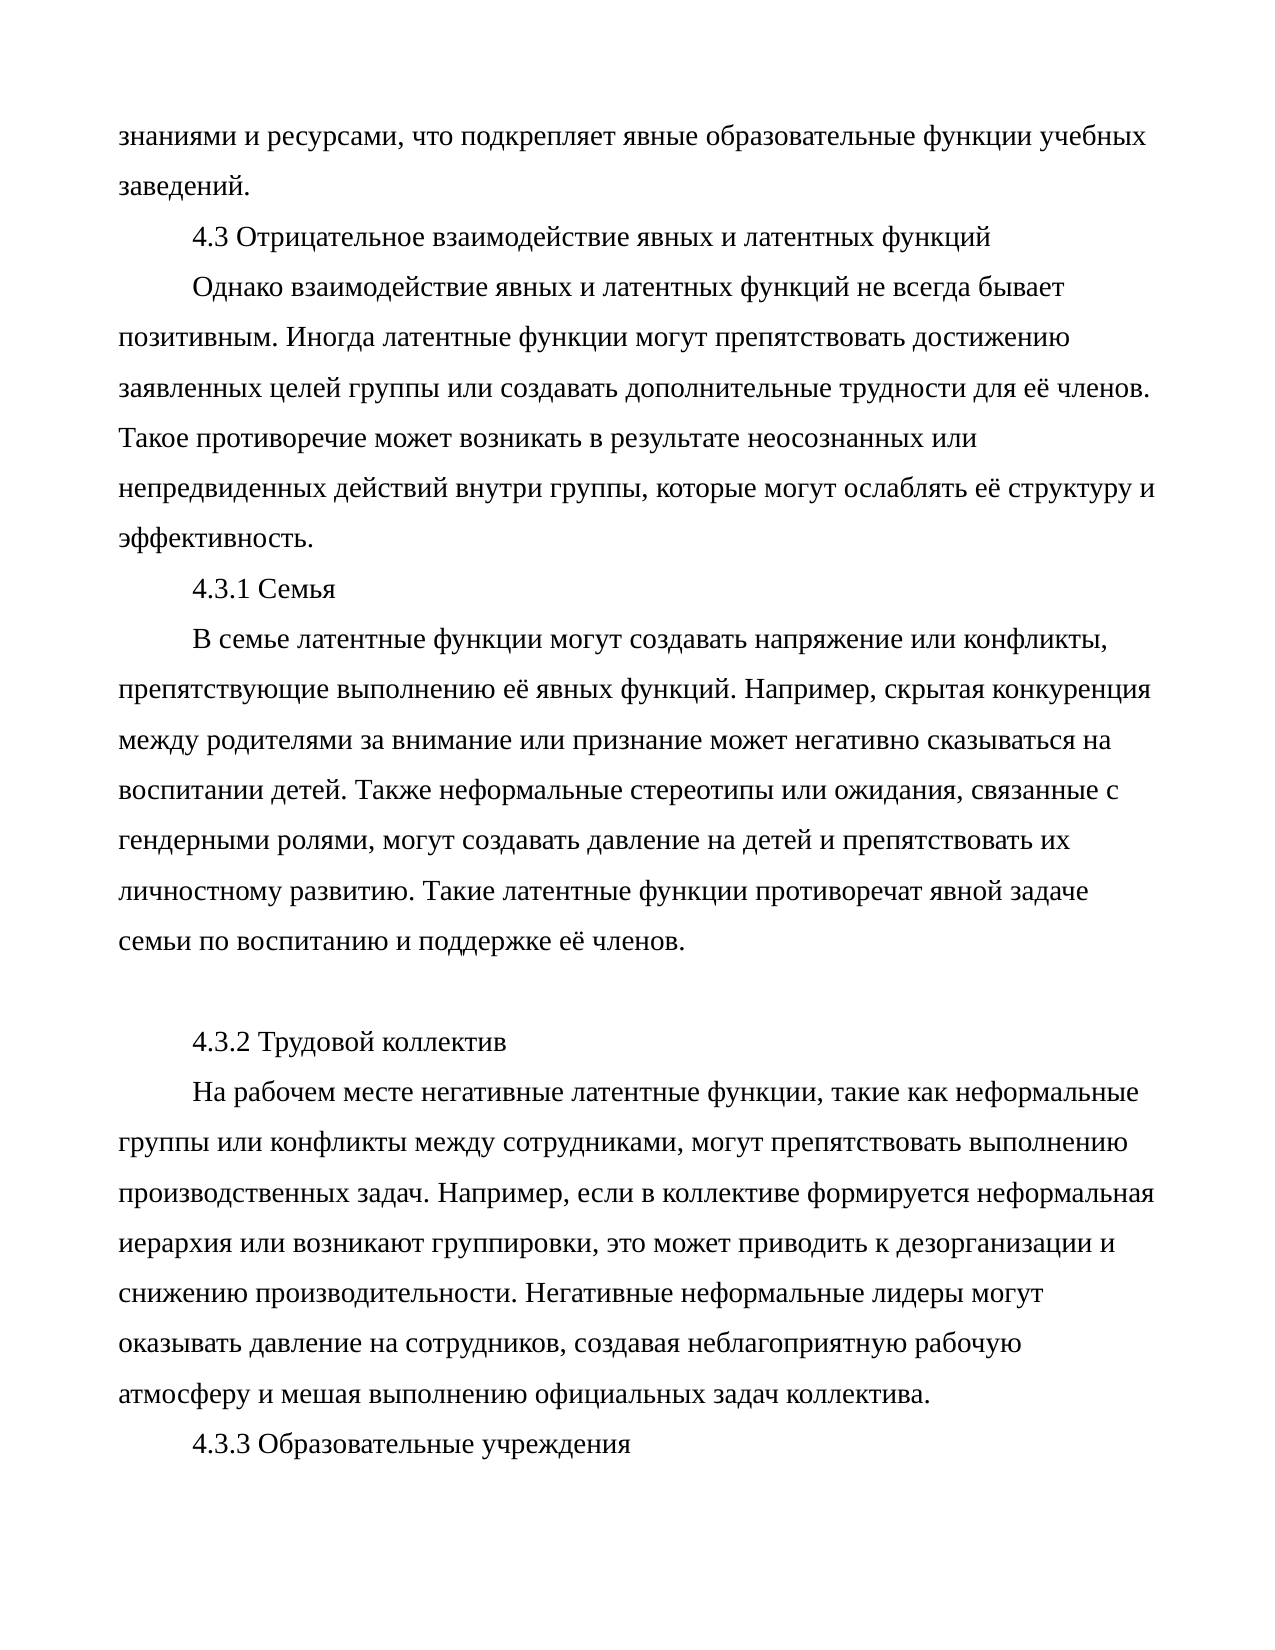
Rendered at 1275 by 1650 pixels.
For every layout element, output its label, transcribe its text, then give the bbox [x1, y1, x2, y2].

text 4.3.3 Образовательные учреждения [118, 1426, 1157, 1460]
text Однако взаимодействие явных и латентных функций не всегда бывает позитивным. Иногда латентные функции могут препятствовать достижению заявленных целей группы или создавать дополнительные трудности для её членов. Такое противоречие может возникать в результате неосознанных или непредвиденных действий внутри группы, которые могут ослаблять её структуру и эффективность. [118, 269, 1157, 554]
text В семье латентные функции могут создавать напряжение или конфликты, препятствующие выполнению её явных функций. Например, скрытая конкуренция между родителями за внимание или признание может негативно сказываться на воспитании детей. Также неформальные стереотипы или ожидания, связанные с гендерными ролями, могут создавать давление на детей и препятствовать их личностному развитию. Такие латентные функции противоречат явной задаче семьи по воспитанию и поддержке её членов. [118, 621, 1157, 957]
text знаниями и ресурсами, что подкрепляет явные образовательные функции учебных заведений. [118, 118, 1157, 202]
text 4.3.2 Трудовой коллектив [118, 1024, 1157, 1057]
text 4.3 Отрицательное взаимодействие явных и латентных функций [118, 219, 1157, 252]
text На рабочем месте негативные латентные функции, такие как неформальные группы или конфликты между сотрудниками, могут препятствовать выполнению производственных задач. Например, если в коллективе формируется неформальная иерархия или возникают группировки, это может приводить к дезорганизации и снижению производительности. Негативные неформальные лидеры могут оказывать давление на сотрудников, создавая неблагоприятную рабочую атмосферу и мешая выполнению официальных задач коллектива. [118, 1074, 1157, 1409]
text 4.3.1 Семья [118, 571, 1157, 604]
